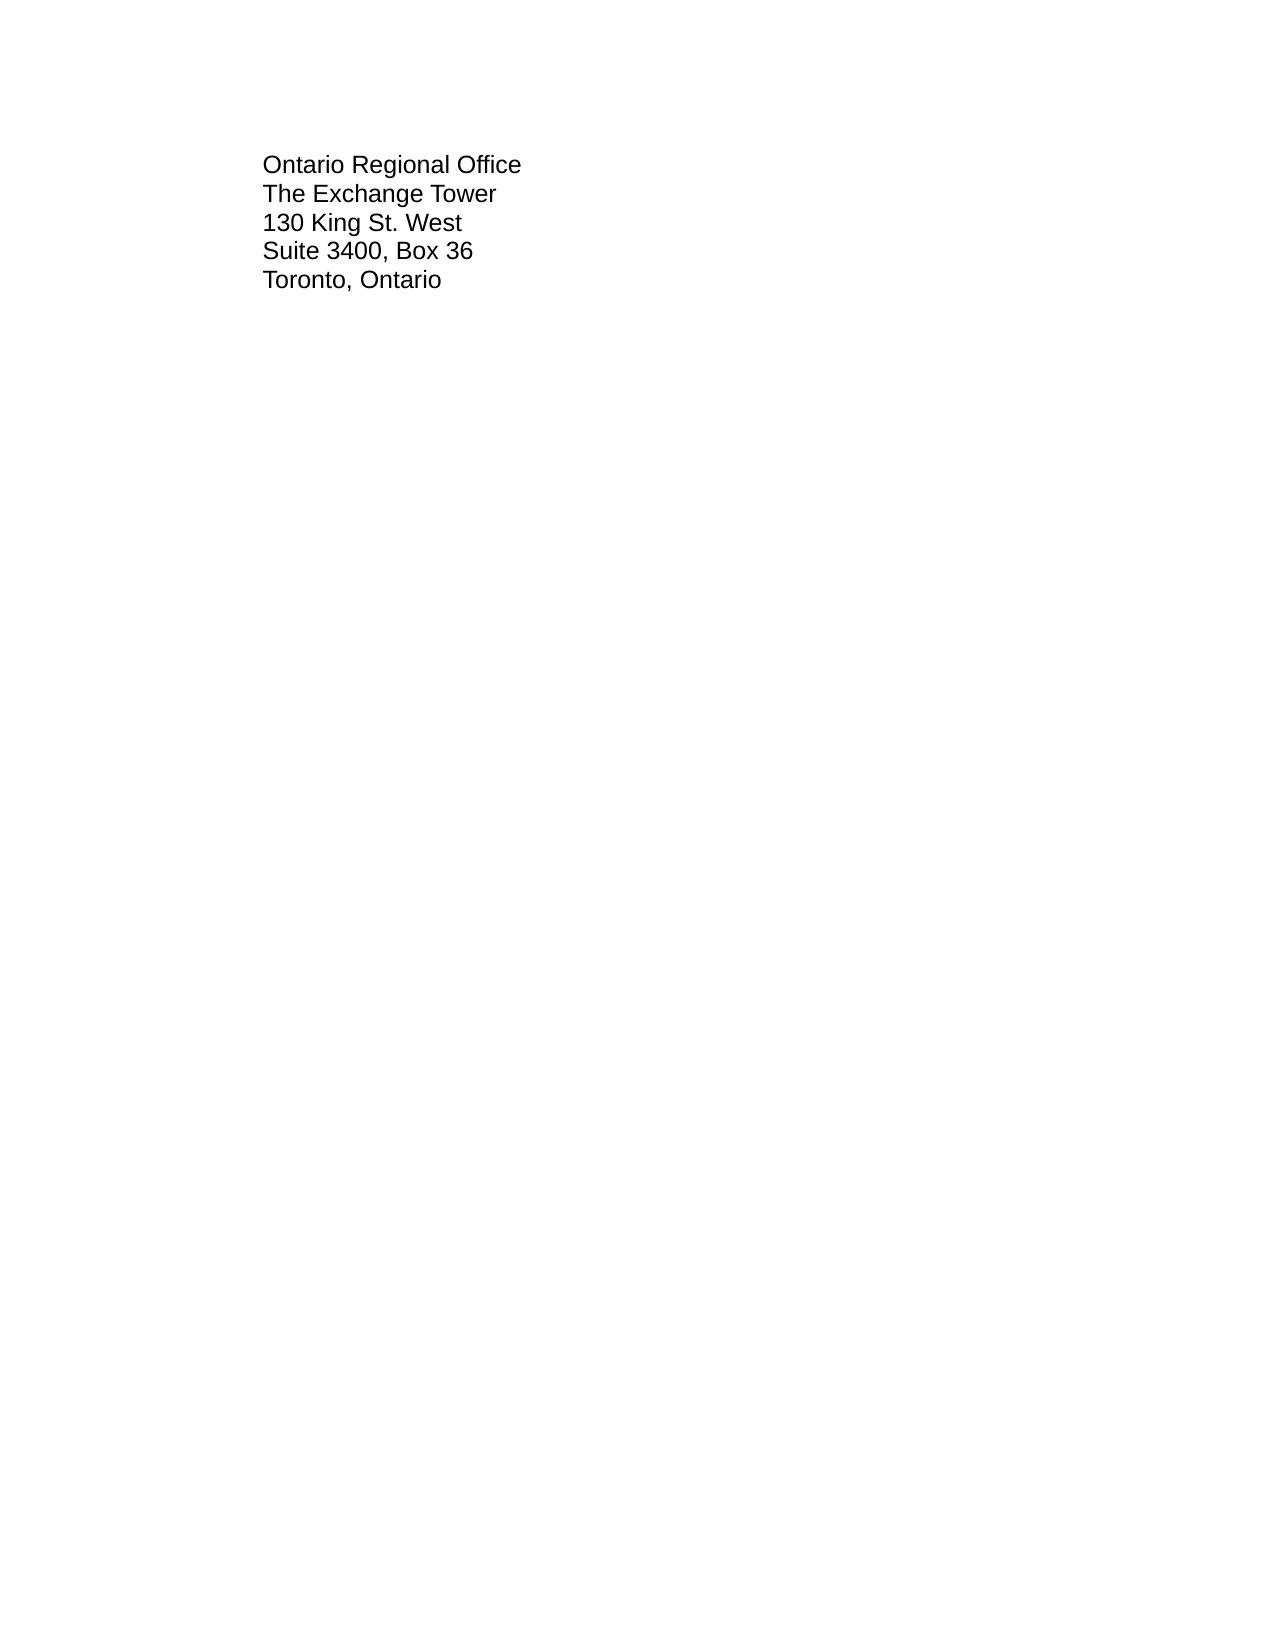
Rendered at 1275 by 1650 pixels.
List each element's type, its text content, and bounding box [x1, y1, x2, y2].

text Suite 3400, Box 36 [262, 236, 1087, 265]
text Ontario Regional Office [262, 150, 1087, 179]
text Toronto, Ontario [262, 265, 1087, 294]
text The Exchange Tower [262, 179, 1087, 207]
text 130 King St. West [262, 207, 1087, 236]
